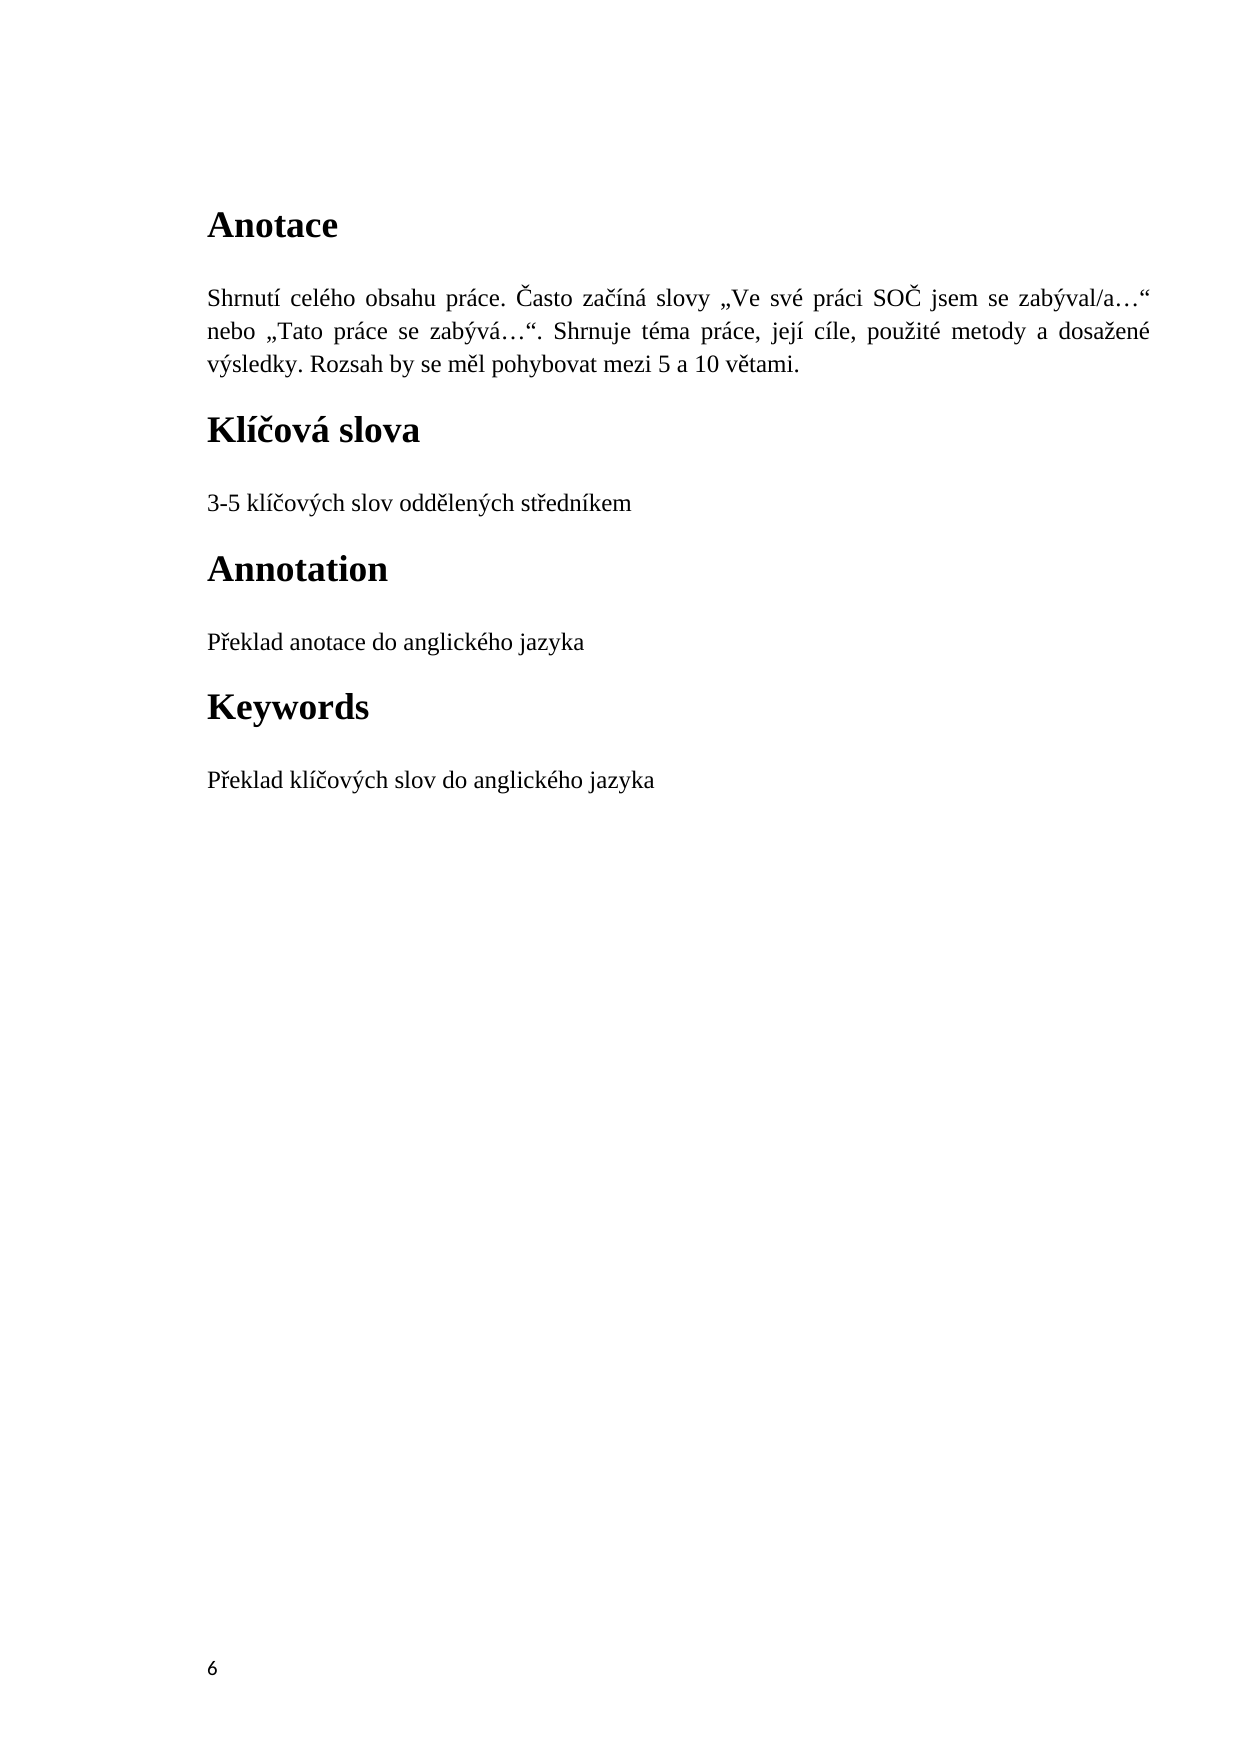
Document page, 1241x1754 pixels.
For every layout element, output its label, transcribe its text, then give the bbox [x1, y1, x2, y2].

text 3-5 klíčových slov oddělených středníkem [207, 488, 1152, 517]
text Anotace [207, 203, 1152, 246]
text Annotation [207, 546, 1152, 589]
text Překlad klíčových slov do anglického jazyka [207, 765, 1152, 794]
text Shrnutí celého obsahu práce. Často začíná slovy „Ve své práci SOČ jsem se zabýval/a…“ nebo „Tato práce se zabývá…“. Shrnuje téma práce, její cíle, použité metody a dosažené výsledky. Rozsah by se měl pohybovat mezi 5 a 10 větami. [207, 283, 1152, 378]
text Klíčová slova [207, 407, 1152, 450]
text Překlad anotace do anglického jazyka [207, 627, 1152, 655]
text Keywords [207, 684, 1152, 728]
